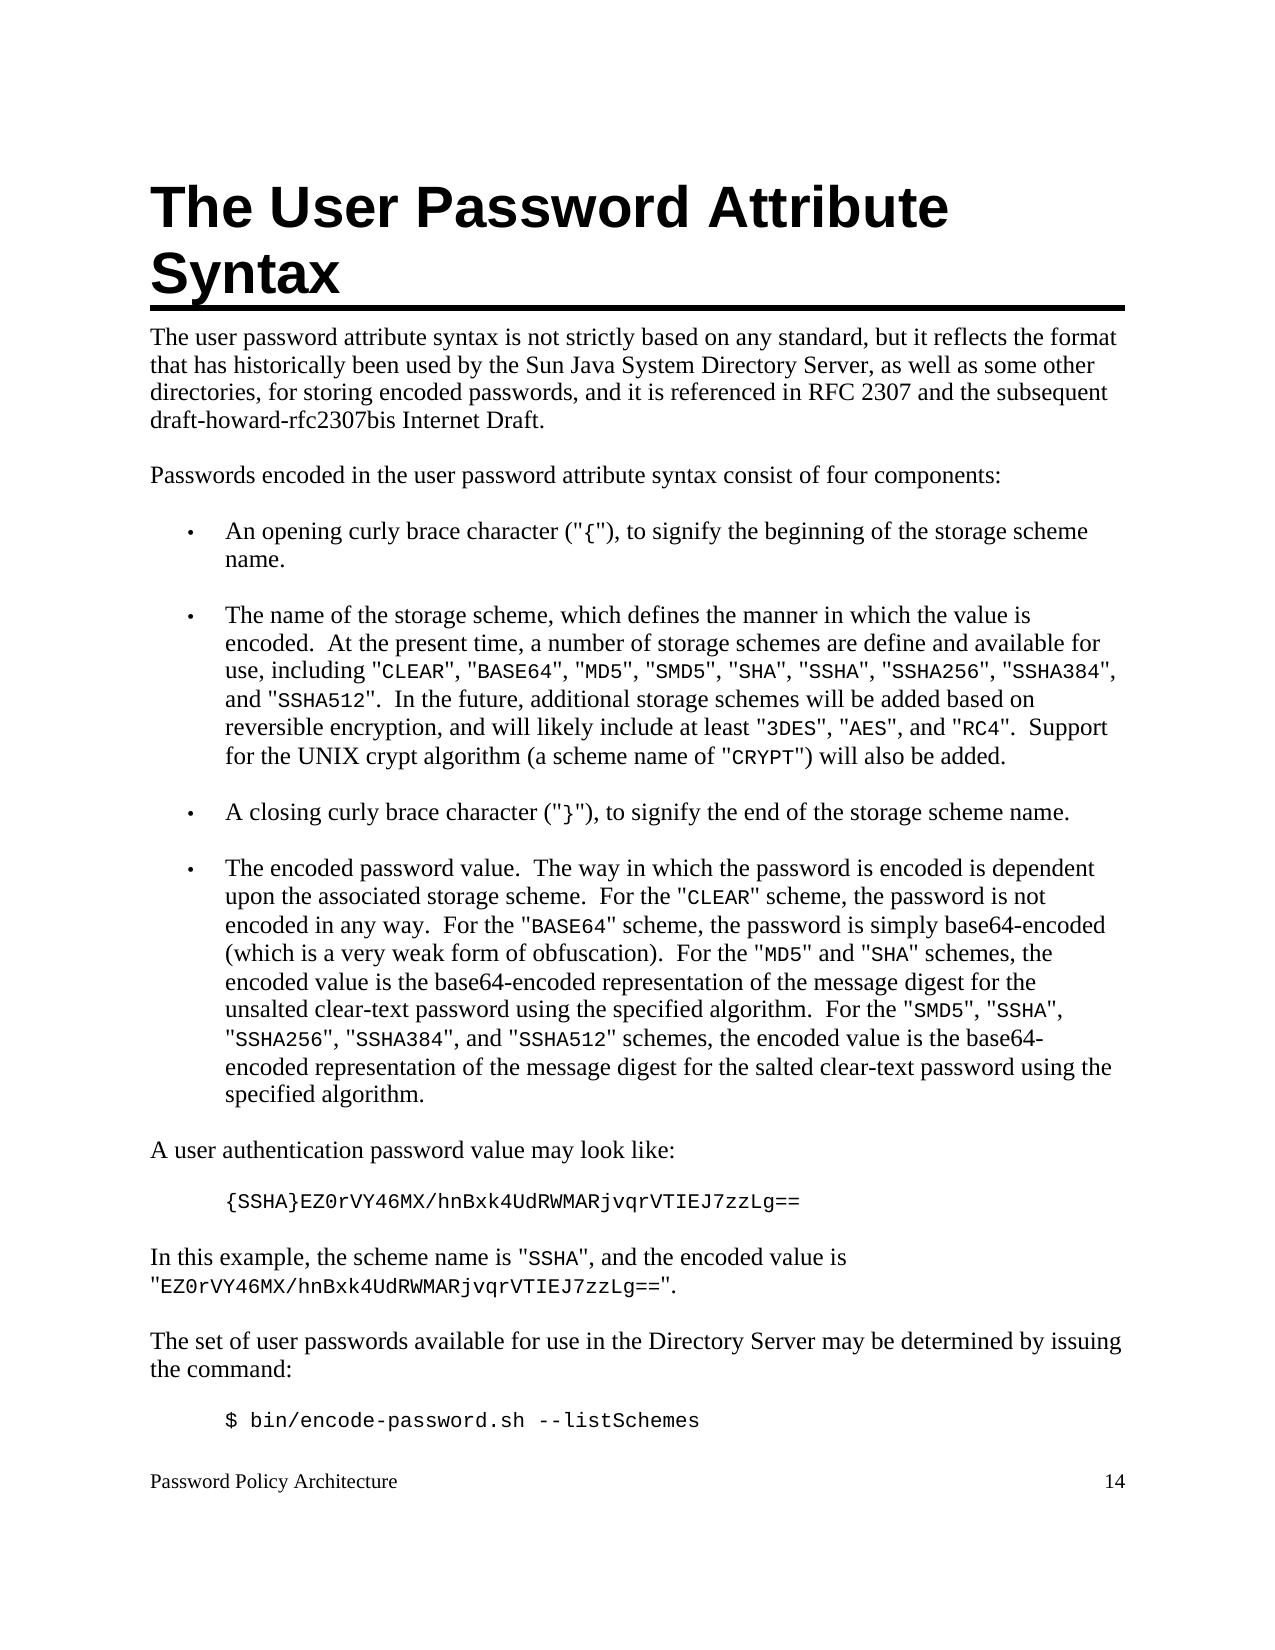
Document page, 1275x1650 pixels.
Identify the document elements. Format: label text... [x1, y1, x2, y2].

list An opening curly brace character ("{"), to signify the beginning of the storage scheme name. [187, 517, 1125, 573]
subtitle The User Password Attribute Syntax [150, 175, 1125, 305]
text $ bin/encode-password.sh --listSchemes [225, 1411, 1125, 1434]
text The user password attribute syntax is not strictly based on any standard, but it reflects the format that has historically been used by the Sun Java System Directory Server, as well as some other directories, for storing encoded passwords, and it is referenced in RFC 2307 and the subsequent draft-howard-rfc2307bis Internet Draft. [150, 323, 1125, 434]
list A closing curly brace character ("}"), to signify the end of the storage scheme name. [187, 798, 1125, 827]
text {SSHA}EZ0rVY46MX/hnBxk4UdRWMARjvqrVTIEJ7zzLg== [225, 1191, 1125, 1215]
text In this example, the scheme name is "SSHA", and the encoded value is "EZ0rVY46MX/hnBxk4UdRWMARjvqrVTIEJ7zzLg==". [150, 1243, 1125, 1300]
list The name of the storage scheme, which defines the manner in which the value is encoded. At the present time, a number of storage schemes are define and available for use, including "CLEAR", "BASE64", "MD5", "SMD5", "SHA", "SSHA", "SSHA256", "SSHA384", and "SSHA512". In the future, additional storage schemes will be added based on reversible encryption, and will likely include at least "3DES", "AES", and "RC4". Support for the UNIX crypt algorithm (a scheme name of "CRYPT") will also be added. [187, 601, 1125, 771]
text A user authentication password value may look like: [150, 1136, 1125, 1163]
text The set of user passwords available for use in the Directory Server may be determined by issuing the command: [150, 1327, 1125, 1383]
list The encoded password value. The way in which the password is encoded is dependent upon the associated storage scheme. For the "CLEAR" scheme, the password is not encoded in any way. For the "BASE64" scheme, the password is simply base64-encoded (which is a very weak form of obfuscation). For the "MD5" and "SHA" schemes, the encoded value is the base64-encoded representation of the message digest for the unsalted clear-text password using the specified algorithm. For the "SMD5", "SSHA", "SSHA256", "SSHA384", and "SSHA512" schemes, the encoded value is the base64-encoded representation of the message digest for the salted clear-text password using the specified algorithm. [187, 854, 1125, 1108]
text Passwords encoded in the user password attribute syntax consist of four components: [150, 462, 1125, 489]
